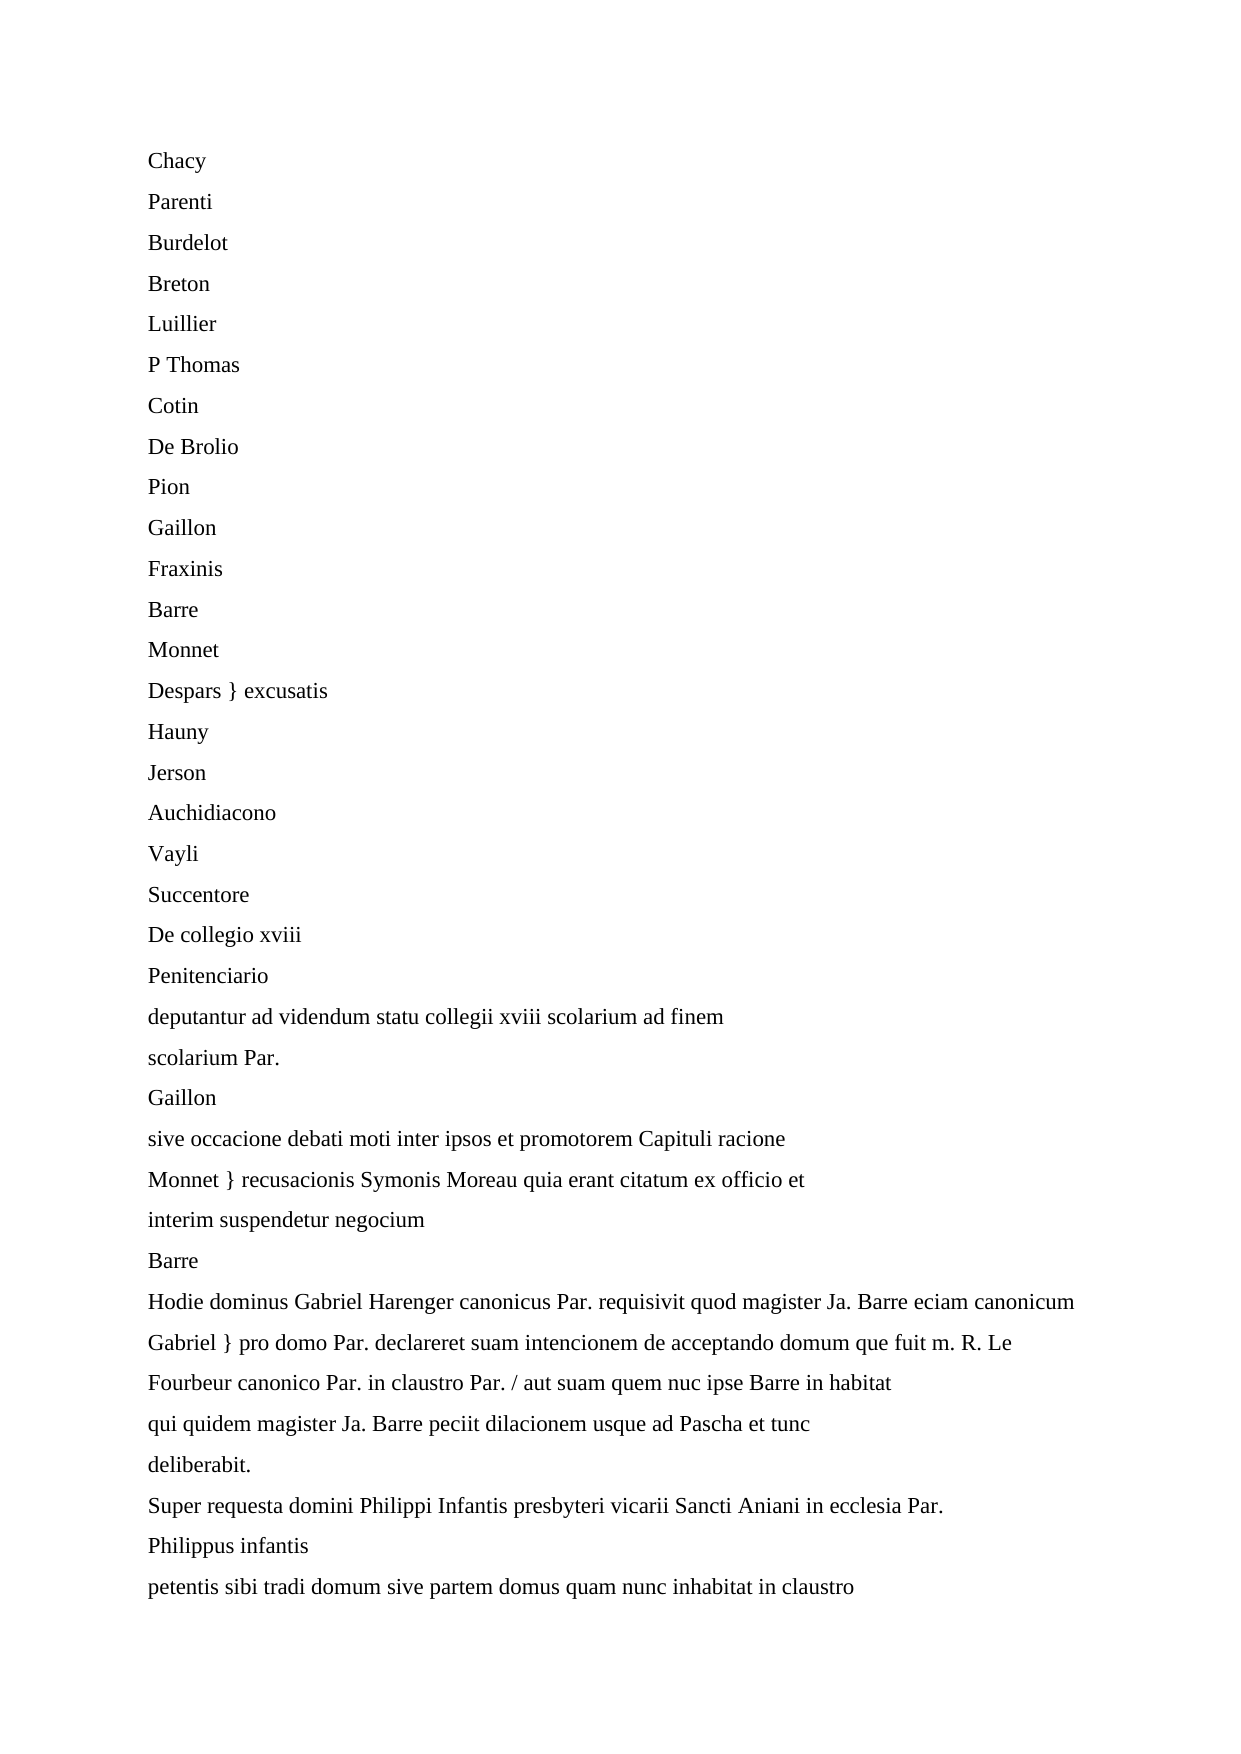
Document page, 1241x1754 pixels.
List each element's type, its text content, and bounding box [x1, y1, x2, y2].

text Monnet [148, 636, 1093, 663]
text Succentore [148, 881, 1093, 907]
text deputantur ad videndum statu collegii xviii scolarium ad finem [148, 1003, 1093, 1029]
text P Thomas [148, 351, 1093, 378]
text qui quidem magister Ja. Barre peciit dilacionem usque ad Pascha et tunc [148, 1410, 1093, 1437]
text Luillier [148, 311, 1093, 337]
text Vayli [148, 840, 1093, 866]
text Monnet } recusacionis Symonis Moreau quia erant citatum ex officio et [148, 1166, 1093, 1192]
text petentis sibi tradi domum sive partem domus quam nunc inhabitat in claustro [148, 1573, 1093, 1599]
text interim suspendetur negocium [148, 1207, 1093, 1233]
text Gaillon [148, 514, 1093, 541]
text Cotin [148, 392, 1093, 418]
text Breton [148, 270, 1093, 296]
text scolarium Par. [148, 1044, 1093, 1070]
text Barre [148, 1247, 1093, 1274]
text Fourbeur canonico Par. in claustro Par. / aut suam quem nuc ipse Barre in habitat [148, 1369, 1093, 1396]
text Pion [148, 473, 1093, 500]
text Burdelot [148, 229, 1093, 255]
text Penitenciario [148, 962, 1093, 988]
text Gabriel } pro domo Par. declareret suam intencionem de acceptando domum que fuit m. R. Le [148, 1329, 1093, 1355]
text sive occacione debati moti inter ipsos et promotorem Capituli racione [148, 1125, 1093, 1151]
text Barre [148, 596, 1093, 622]
text Fraxinis [148, 555, 1093, 581]
text Super requesta domini Philippi Infantis presbyteri vicarii Sancti Aniani in ecclesia Par. [148, 1492, 1093, 1518]
text Jerson [148, 758, 1093, 785]
text Despars } excusatis [148, 677, 1093, 703]
text Parenti [148, 188, 1093, 215]
text De collegio xviii [148, 921, 1093, 948]
text Hodie dominus Gabriel Harenger canonicus Par. requisivit quod magister Ja. Barre eciam canonicum [148, 1288, 1093, 1314]
text Chacy [148, 148, 1093, 174]
text Hauny [148, 718, 1093, 744]
text Auchidiacono [148, 799, 1093, 826]
text De Brolio [148, 433, 1093, 459]
text Philippus infantis [148, 1532, 1093, 1559]
text Gaillon [148, 1084, 1093, 1111]
text deliberabit. [148, 1451, 1093, 1477]
